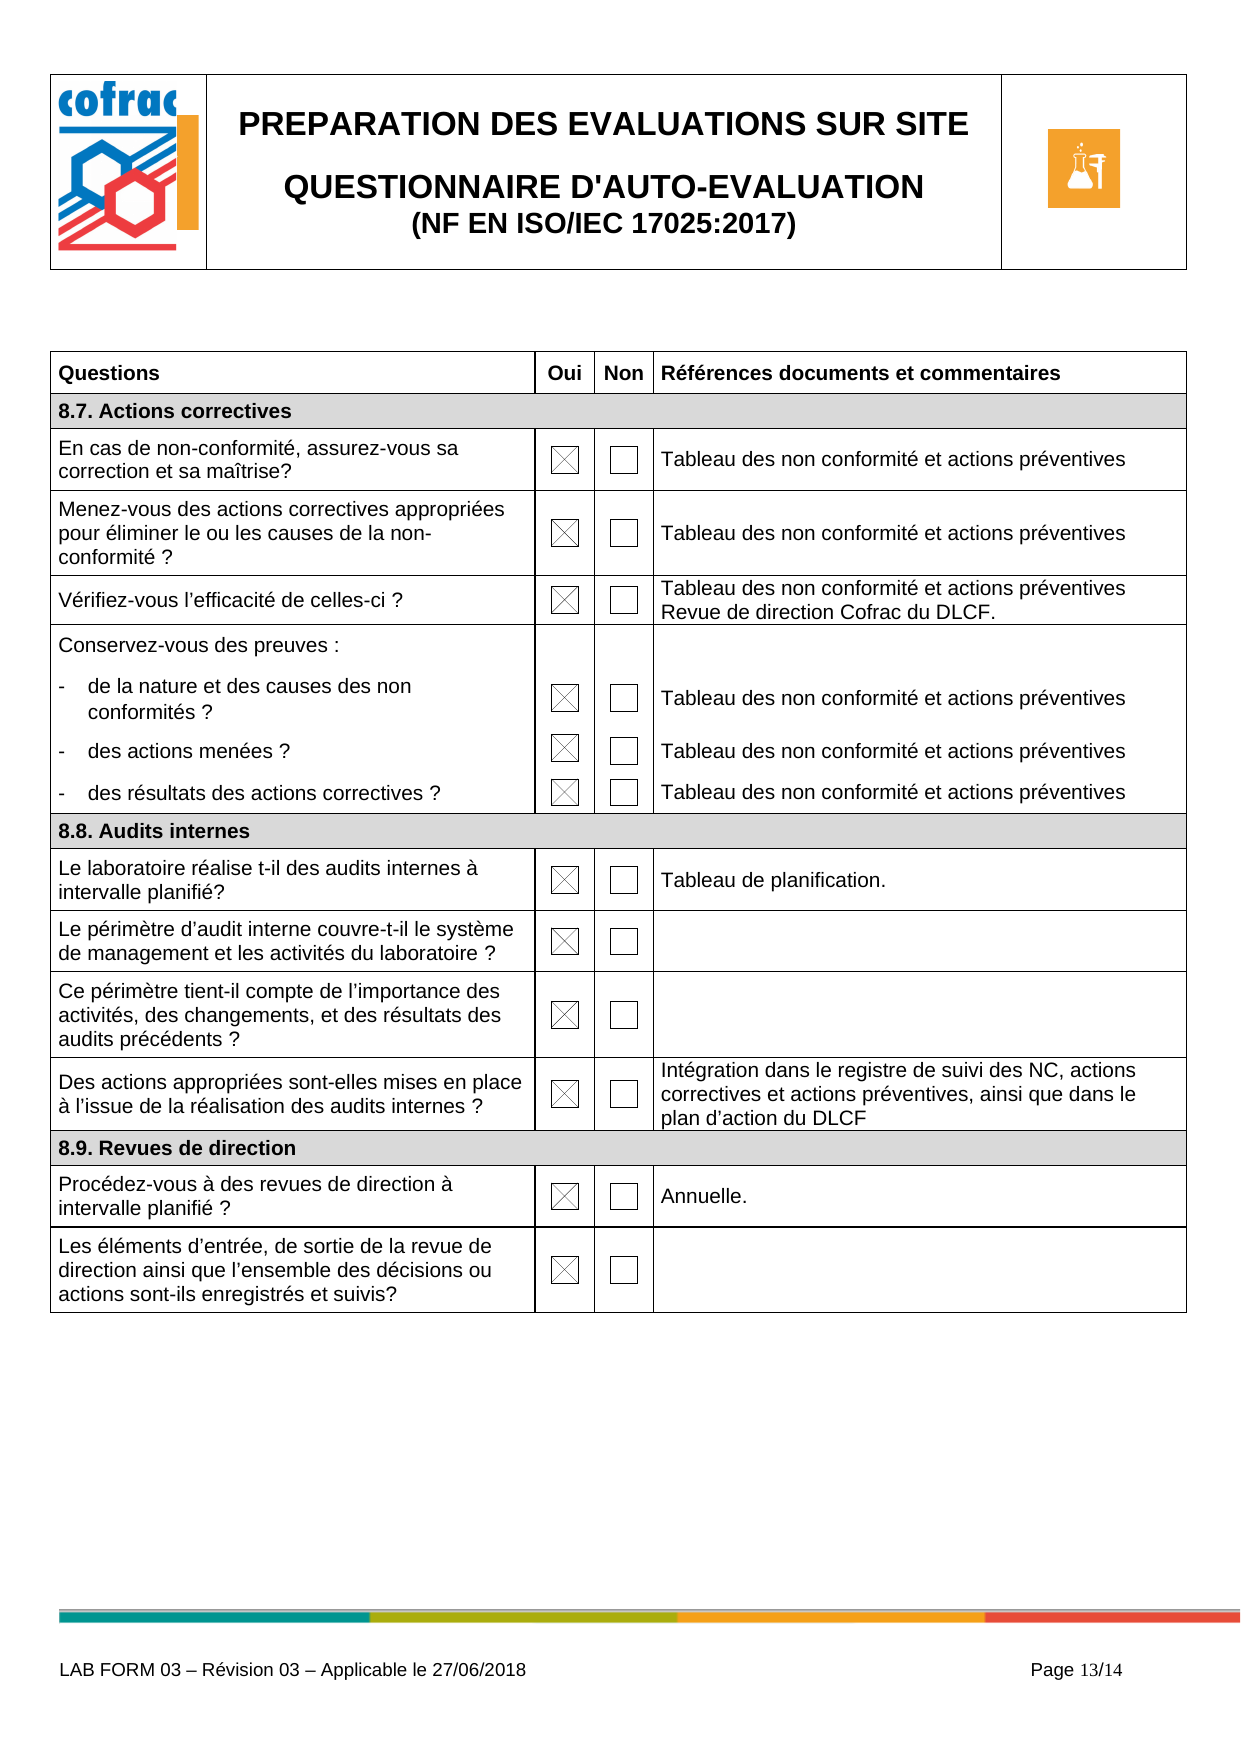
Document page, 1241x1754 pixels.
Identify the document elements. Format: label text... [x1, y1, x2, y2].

table_cell [595, 429, 653, 489]
table_cell 8.7. Actions correctives [51, 394, 1186, 428]
picture [59, 1609, 1241, 1624]
table_header Non [595, 352, 653, 393]
table_cell [536, 1228, 594, 1312]
table_cell des actions menées ? [51, 730, 534, 771]
table_cell [536, 911, 594, 971]
table_cell Procédez-vous à des revues de direction à intervalle planifié ? [51, 1166, 534, 1226]
table_cell Tableau des non conformité et actions préventives [654, 730, 1186, 771]
table_cell [654, 972, 1186, 1057]
table_cell [654, 911, 1186, 971]
table_header Oui [536, 352, 594, 393]
table_cell [595, 1166, 653, 1226]
table_cell Intégration dans le registre de suivi des NC, actions correctives et actions préventives, ainsi que dans le plan d’action du DLCF [654, 1058, 1186, 1129]
table_cell [536, 625, 594, 665]
table_cell des résultats des actions correctives ? [51, 771, 534, 813]
table_cell Les éléments d’entrée, de sortie de la revue de direction ainsi que l’ensemble des décisions ou actions sont-ils enregistrés et suivis? [51, 1228, 534, 1312]
table_cell Tableau des non conformité et actions préventives Revue de direction Cofrac du DLCF. [654, 576, 1186, 624]
table_cell 8.9. Revues de direction [51, 1131, 1186, 1165]
table_cell [536, 1058, 594, 1129]
table_cell [654, 1228, 1186, 1312]
table_cell Tableau des non conformité et actions préventives [654, 771, 1186, 813]
table_cell [536, 491, 594, 575]
table_header Références documents et commentaires [654, 352, 1186, 393]
table_cell de la nature et des causes des non conformités ? [51, 665, 534, 730]
table_cell [536, 665, 594, 730]
table_cell 8.8. Audits internes [51, 814, 1186, 848]
table_cell Le laboratoire réalise t-il des audits internes à intervalle planifié? [51, 849, 534, 910]
table_cell Tableau des non conformité et actions préventives [654, 429, 1186, 489]
table_cell [536, 576, 594, 624]
table_cell [595, 491, 653, 575]
table_cell [595, 730, 653, 771]
table_cell [654, 625, 1186, 665]
table_cell Tableau de planification. [654, 849, 1186, 910]
table_cell Le périmètre d’audit interne couvre-t-il le système de management et les activités du laboratoire ? [51, 911, 534, 971]
table_cell [595, 576, 653, 624]
table_cell Tableau des non conformité et actions préventives [654, 665, 1186, 730]
table_cell Ce périmètre tient-il compte de l’importance des activités, des changements, et des résultats des audits précédents ? [51, 972, 534, 1057]
table_cell [536, 429, 594, 489]
table_cell [536, 972, 594, 1057]
table_cell En cas de non-conformité, assurez-vous sa correction et sa maîtrise? [51, 429, 534, 489]
table_cell [595, 771, 653, 813]
table_cell [595, 625, 653, 665]
picture [177, 115, 199, 230]
table_cell [595, 911, 653, 971]
table_cell [536, 771, 594, 813]
table_cell Annuelle. [654, 1166, 1186, 1226]
table_cell Vérifiez-vous l’efficacité de celles-ci ? [51, 576, 534, 624]
table_cell Menez-vous des actions correctives appropriées pour éliminer le ou les causes de la non-conformité ? [51, 491, 534, 575]
table_cell Des actions appropriées sont-elles mises en place à l’issue de la réalisation des audits internes ? [51, 1058, 534, 1129]
table_cell Tableau des non conformité et actions préventives [654, 491, 1186, 575]
table_cell [595, 849, 653, 910]
table_cell [595, 1058, 653, 1129]
table_cell [536, 730, 594, 771]
table_header Questions [51, 352, 534, 393]
table_cell [595, 665, 653, 730]
table_cell [536, 849, 594, 910]
picture [1046, 129, 1121, 208]
table_cell [595, 1228, 653, 1312]
table_cell [536, 1166, 594, 1226]
table_cell [595, 972, 653, 1057]
table_cell Conservez-vous des preuves : [51, 625, 534, 665]
